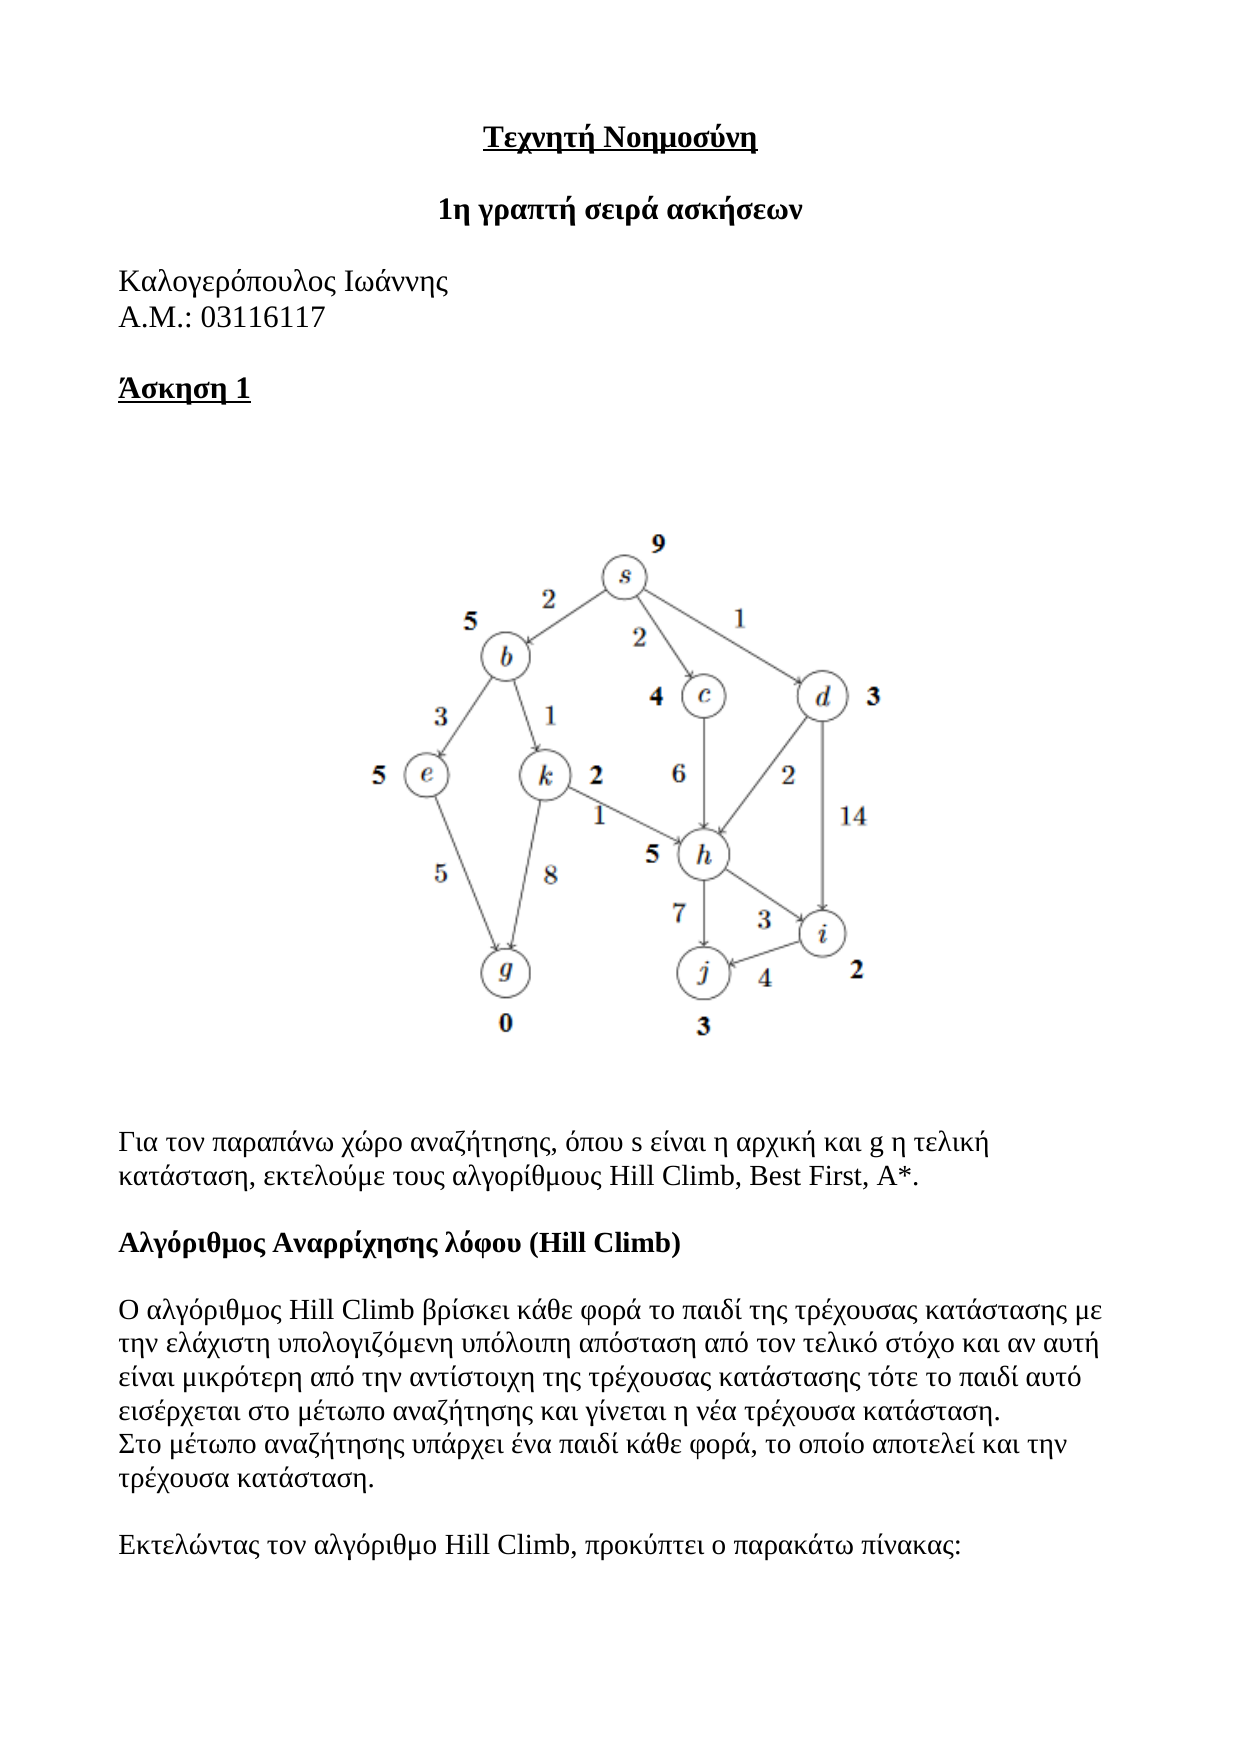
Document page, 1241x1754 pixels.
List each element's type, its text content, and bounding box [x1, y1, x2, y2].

text Αλγόριθμος Αναρρίχησης λόφου (Hill Climb) [118, 1225, 1122, 1258]
picture [345, 513, 895, 1058]
text Τεχνητή Νοημοσύνη [118, 118, 1122, 154]
text Καλογερόπουλος Ιωάννης [118, 262, 1122, 298]
text Α.Μ.: 03116117 [118, 298, 1122, 334]
text Στο μέτωπο αναζήτησης υπάρχει ένα παιδί κάθε φορά, το οποίο αποτελεί και την τρέχουσα κατάσταση. [118, 1426, 1122, 1493]
text Εκτελώντας τον αλγόριθμο Hill Climb, προκύπτει ο παρακάτω πίνακας: [118, 1527, 1122, 1560]
text Άσκηση 1 [118, 370, 1122, 406]
text Για τον παραπάνω χώρο αναζήτησης, όπου s είναι η αρχική και g η τελική κατάσταση, εκτελούμε τους αλγορίθμους Hill Climb, Best First, A*. [118, 1124, 1122, 1191]
text Ο αλγόριθμος Hill Climb βρίσκει κάθε φορά το παιδί της τρέχουσας κατάστασης με την ελάχιστη υπολογιζόμενη υπόλοιπη απόσταση από τον τελικό στόχο και αν αυτή είναι μικρότερη από την αντίστοιχη της τρέχουσας κατάστασης τότε το παιδί αυτό εισέρχεται στο μέτωπο αναζήτησης και γίνεται η νέα τρέχουσα κατάσταση. [118, 1292, 1122, 1426]
text 1η γραπτή σειρά ασκήσεων [118, 190, 1122, 226]
